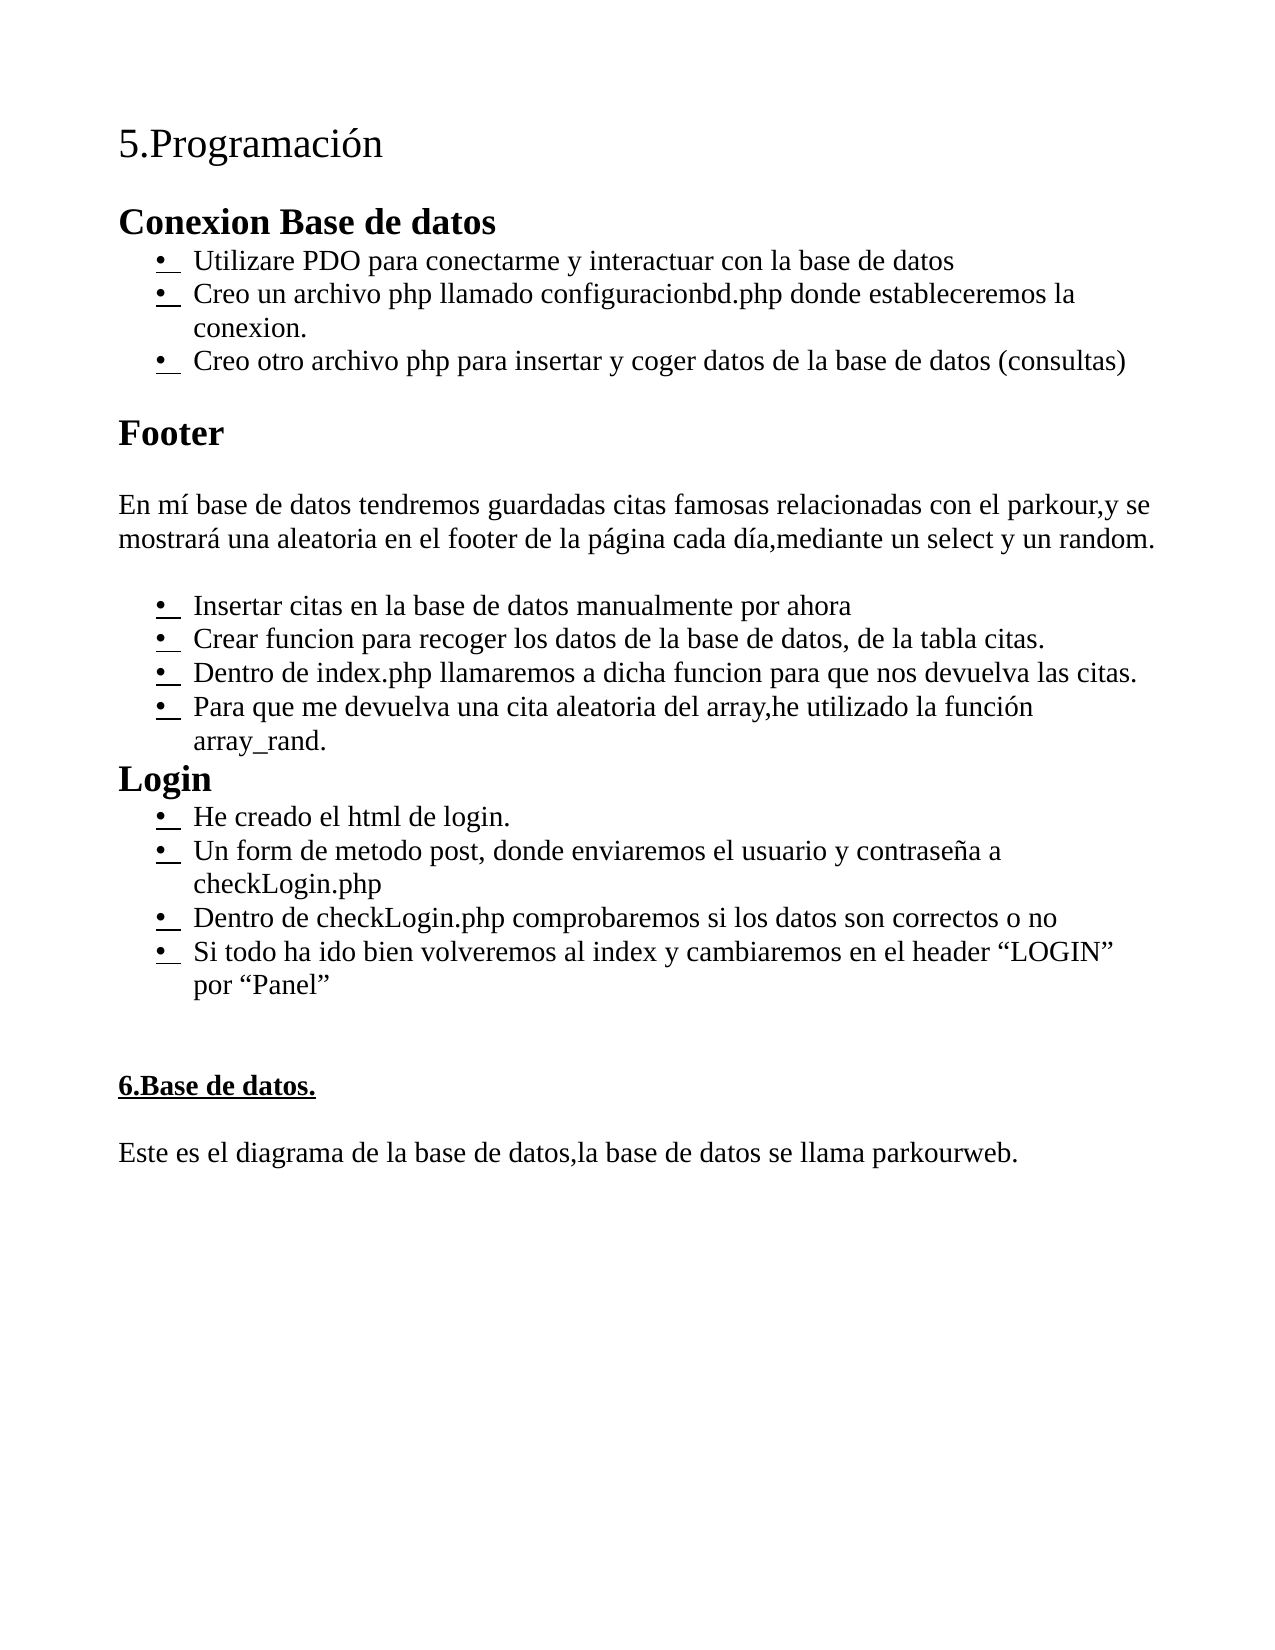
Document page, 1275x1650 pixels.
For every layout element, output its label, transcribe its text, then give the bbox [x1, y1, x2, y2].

list Insertar citas en la base de datos manualmente por ahora [156, 588, 1157, 622]
list Dentro de checkLogin.php comprobaremos si los datos son correctos o no [156, 900, 1157, 934]
text 6.Base de datos. [118, 1068, 1157, 1102]
list Creo un archivo php llamado configuracionbd.php donde estableceremos la conexion. [156, 276, 1157, 343]
list Dentro de index.php llamaremos a dicha funcion para que nos devuelva las citas. [156, 655, 1157, 689]
list Utilizare PDO para conectarme y interactuar con la base de datos [156, 243, 1157, 276]
text Este es el diagrama de la base de datos,la base de datos se llama parkourweb. [118, 1135, 1157, 1169]
text Login [118, 756, 1157, 799]
list Para que me devuelva una cita aleatoria del array,he utilizado la función array_rand. [156, 689, 1157, 756]
list He creado el html de login. [156, 799, 1157, 833]
text Conexion Base de datos [118, 199, 1157, 243]
list Si todo ha ido bien volveremos al index y cambiaremos en el header “LOGIN” por “Panel” [156, 934, 1157, 1001]
list Un form de metodo post, donde enviaremos el usuario y contraseña a checkLogin.php [156, 833, 1157, 900]
text 5.Programación [118, 118, 1157, 166]
list Crear funcion para recoger los datos de la base de datos, de la tabla citas. [156, 622, 1157, 655]
text Footer [118, 411, 1157, 454]
list Creo otro archivo php para insertar y coger datos de la base de datos (consultas) [156, 343, 1157, 377]
text En mí base de datos tendremos guardadas citas famosas relacionadas con el parkour,y se mostrará una aleatoria en el footer de la página cada día,mediante un select y un random. [118, 487, 1157, 554]
